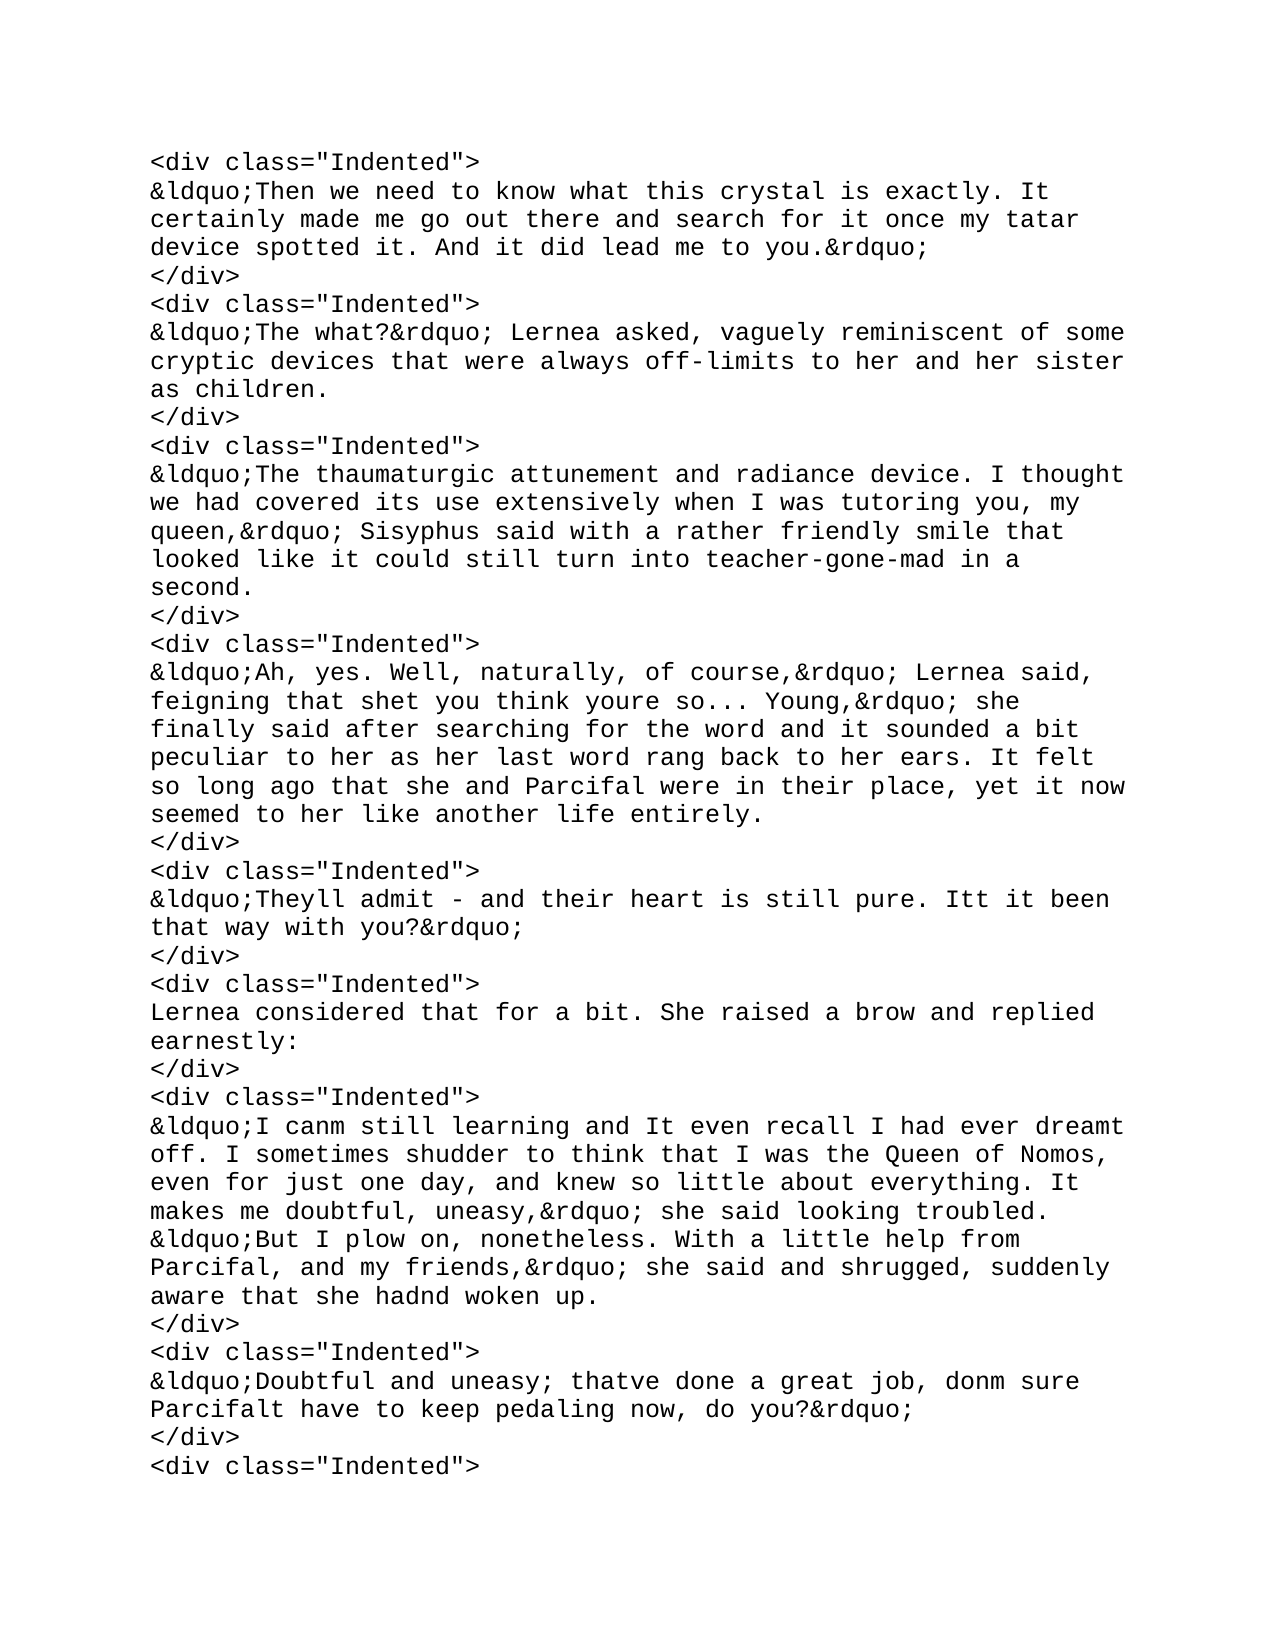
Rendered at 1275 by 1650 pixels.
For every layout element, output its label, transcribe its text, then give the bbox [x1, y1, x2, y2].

text &ldquo;The what?&rdquo; Lernea asked, vaguely reminiscent of some cryptic devices that were always off-limits to her and her sister as children. [150, 320, 1125, 405]
text <div class="Indented"> [150, 1340, 1125, 1368]
text <div class="Indented"> [150, 1085, 1125, 1113]
text </div> [150, 943, 1125, 972]
text </div> [150, 1425, 1125, 1453]
text <div class="Indented"> [150, 292, 1125, 320]
text &ldquo;Doubtful and uneasy; thatve done a great job, donm sure Parcifalt have to keep pedaling now, do you?&rdquo; [150, 1368, 1125, 1425]
text &ldquo;Ah, yes. Well, naturally, of course,&rdquo; Lernea said, feigning that shet you think youre so... Young,&rdquo; she finally said after searching for the word and it sounded a bit peculiar to her as her last word rang back to her ears. It felt so long ago that she and Parcifal were in their place, yet it now seemed to her like another life entirely. [150, 660, 1125, 830]
text </div> [150, 1312, 1125, 1340]
text <div class="Indented"> [150, 632, 1125, 660]
text &ldquo;I canm still learning and It even recall I had ever dreamt off. I sometimes shudder to think that I was the Queen of Nomos, even for just one day, and knew so little about everything. It makes me doubtful, uneasy,&rdquo; she said looking troubled. &ldquo;But I plow on, nonetheless. With a little help from Parcifal, and my friends,&rdquo; she said and shrugged, suddenly aware that she hadnd woken up. [150, 1113, 1125, 1312]
text Lernea considered that for a bit. She raised a brow and replied earnestly: [150, 1000, 1125, 1057]
text </div> [150, 603, 1125, 632]
text <div class="Indented"> [150, 150, 1125, 178]
text </div> [150, 263, 1125, 292]
text <div class="Indented"> [150, 858, 1125, 887]
text &ldquo;The thaumaturgic attunement and radiance device. I thought we had covered its use extensively when I was tutoring you, my queen,&rdquo; Sisyphus said with a rather friendly smile that looked like it could still turn into teacher-gone-mad in a second. [150, 462, 1125, 603]
text </div> [150, 830, 1125, 858]
text <div class="Indented"> [150, 433, 1125, 462]
text </div> [150, 1057, 1125, 1085]
text </div> [150, 405, 1125, 433]
text &ldquo;Then we need to know what this crystal is exactly. It certainly made me go out there and search for it once my tatar device spotted it. And it did lead me to you.&rdquo; [150, 178, 1125, 263]
text <div class="Indented"> [150, 972, 1125, 1000]
text &ldquo;Theyll admit - and their heart is still pure. Itt it been that way with you?&rdquo; [150, 887, 1125, 943]
text <div class="Indented"> [150, 1453, 1125, 1482]
